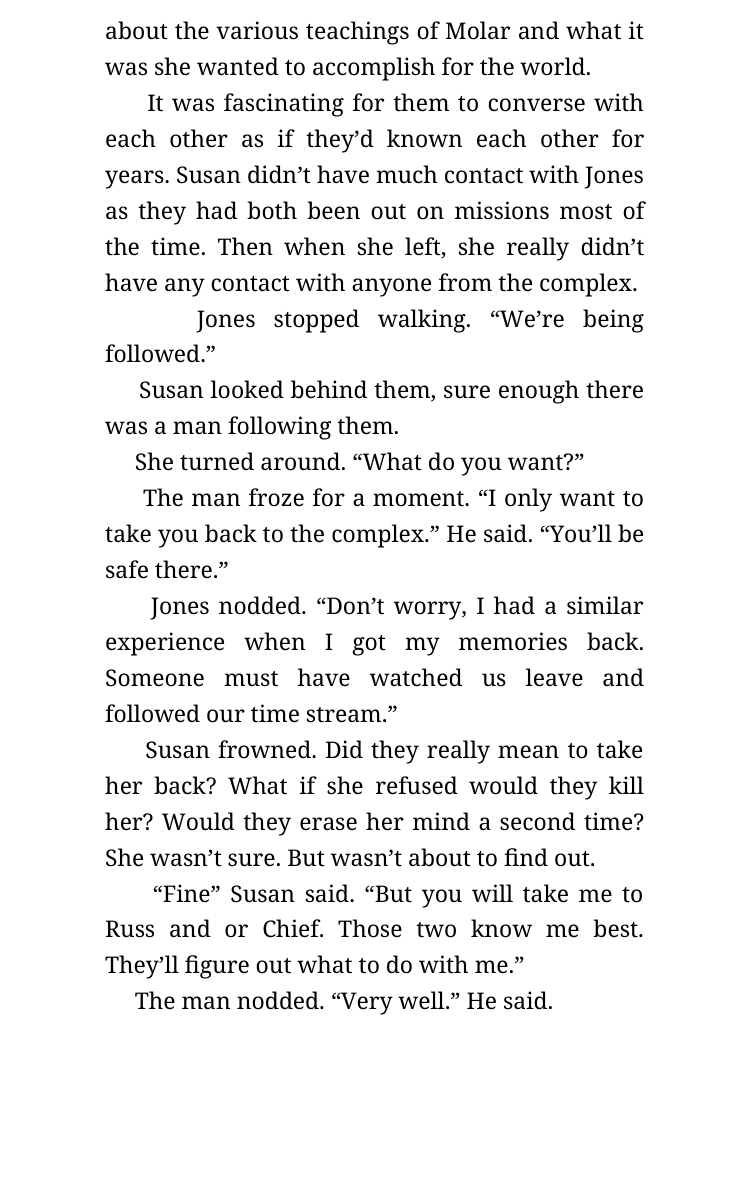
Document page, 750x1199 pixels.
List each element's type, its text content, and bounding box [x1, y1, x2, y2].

text The man nodded. “Very well.” He said. [105, 985, 645, 1017]
text about the various teachings of Molar and what it was she wanted to accomplish for the world. [105, 15, 645, 82]
text Jones stopped walking. “We’re being followed.” [105, 302, 645, 370]
text She turned around. “What do you want?” [105, 446, 645, 477]
text It was fascinating for them to converse with each other as if they’d known each other for years. Susan didn’t have much contact with Jones as they had both been out on missions most of the time. Then when she left, she really didn’t have any contact with anyone from the complex. [105, 87, 645, 298]
text The man froze for a moment. “I only want to take you back to the complex.” He said. “You’ll be safe there.” [105, 482, 645, 585]
text Susan frowned. Did they really mean to take her back? What if she refused would they kill her? Would they erase her mind a second time? She wasn’t sure. But wasn’t about to find out. [105, 734, 645, 873]
text Jones nodded. “Don’t worry, I had a similar experience when I got my memories back. Someone must have watched us leave and followed our time stream.” [105, 590, 645, 729]
text Susan looked behind them, sure enough there was a man following them. [105, 374, 645, 442]
text “Fine” Susan said. “But you will take me to Russ and or Chief. Those two know me best. They’ll figure out what to do with me.” [105, 877, 645, 981]
